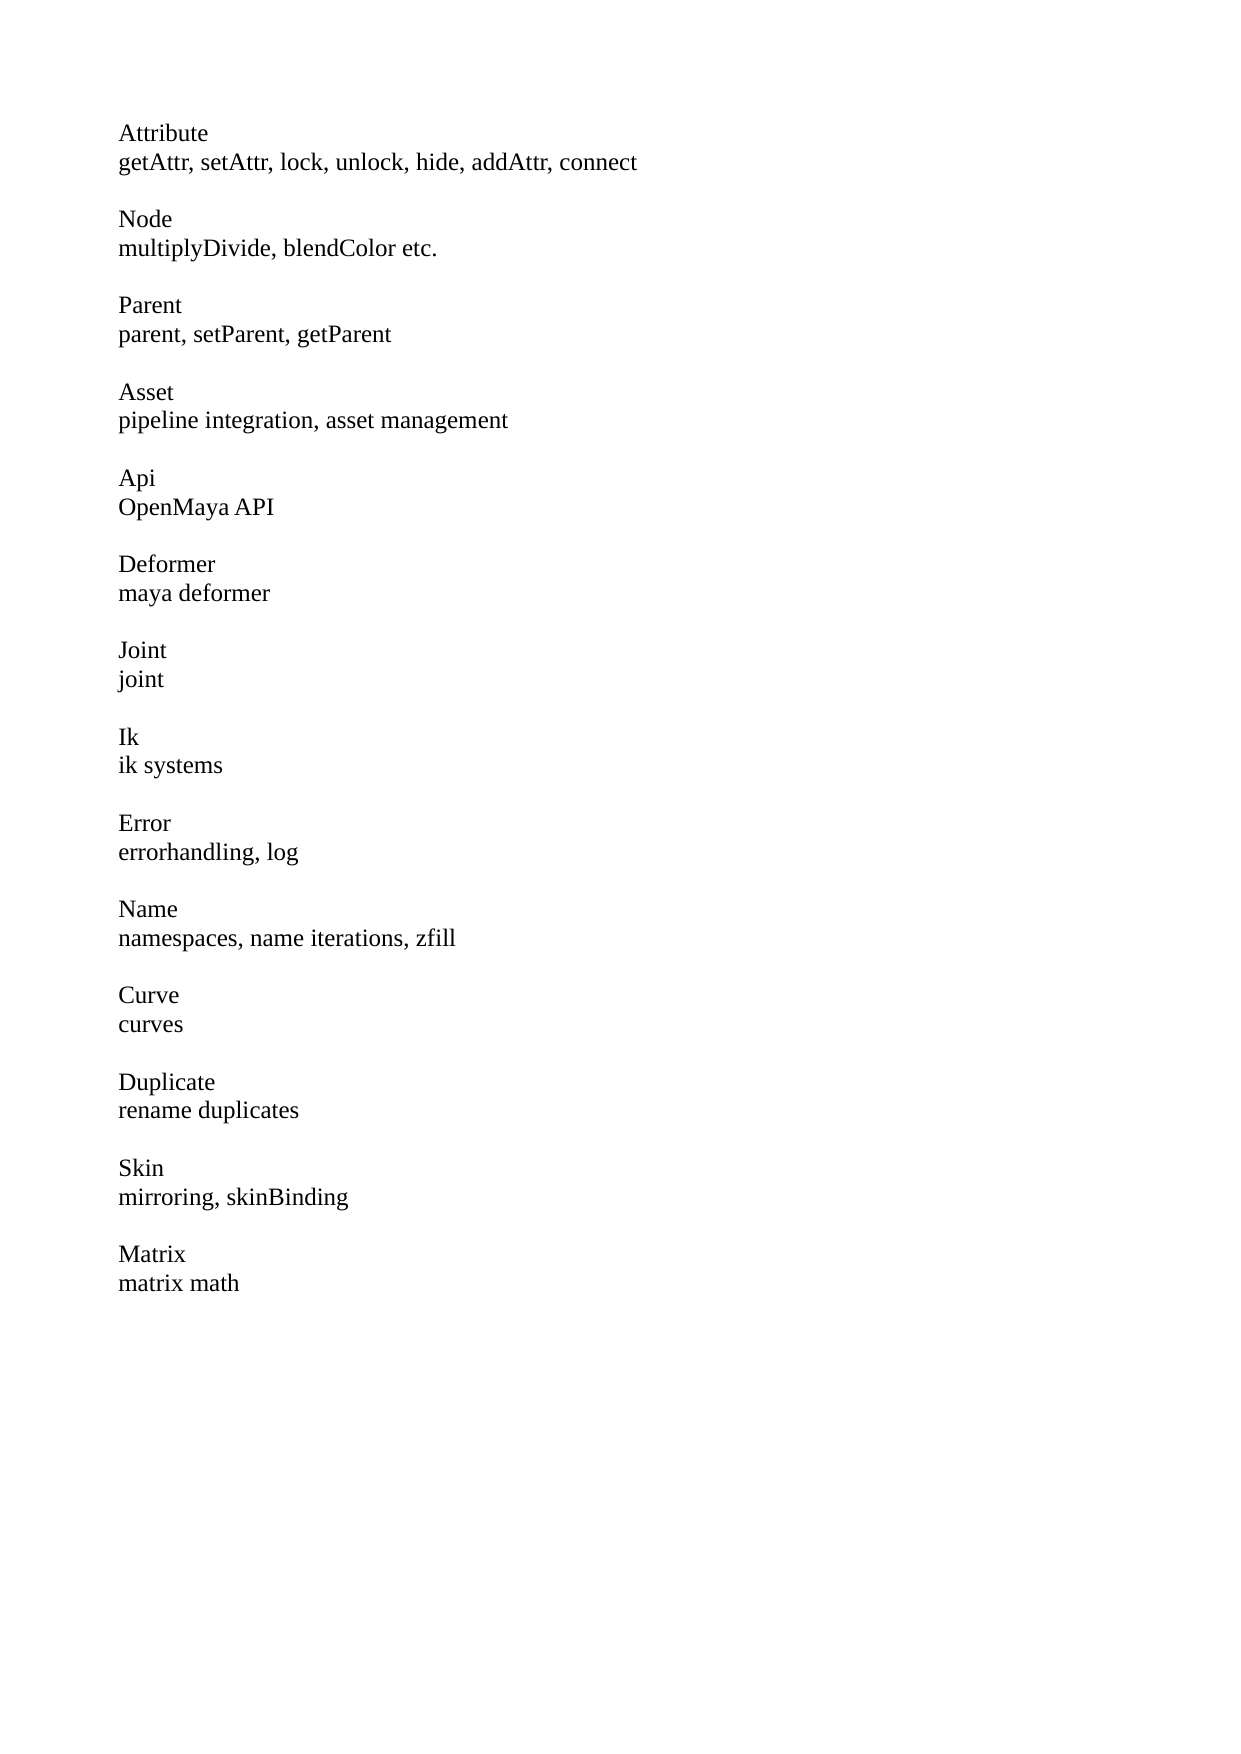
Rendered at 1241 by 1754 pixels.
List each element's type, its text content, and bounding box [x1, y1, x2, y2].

text Api [118, 463, 1122, 492]
text Asset [118, 377, 1122, 406]
text OpenMaya API [118, 492, 1122, 521]
text joint [118, 664, 1122, 693]
text Curve [118, 981, 1122, 1009]
text parent, setParent, getParent [118, 319, 1122, 348]
text multiplyDivide, blendColor etc. [118, 233, 1122, 262]
text errorhandling, log [118, 837, 1122, 866]
text mirroring, skinBinding [118, 1182, 1122, 1211]
text Parent [118, 291, 1122, 319]
text Matrix [118, 1239, 1122, 1268]
text Ik [118, 722, 1122, 751]
text curves [118, 1009, 1122, 1038]
text Deformer [118, 549, 1122, 578]
text Skin [118, 1153, 1122, 1182]
text namespaces, name iterations, zfill [118, 923, 1122, 952]
text Joint [118, 636, 1122, 664]
text Attribute [118, 118, 1122, 147]
text ik systems [118, 751, 1122, 779]
text getAttr, setAttr, lock, unlock, hide, addAttr, connect [118, 147, 1122, 176]
text maya deformer [118, 578, 1122, 607]
text Node [118, 204, 1122, 233]
text Name [118, 894, 1122, 923]
text rename duplicates [118, 1096, 1122, 1124]
text pipeline integration, asset management [118, 406, 1122, 434]
text Duplicate [118, 1067, 1122, 1096]
text Error [118, 808, 1122, 837]
text matrix math [118, 1268, 1122, 1297]
